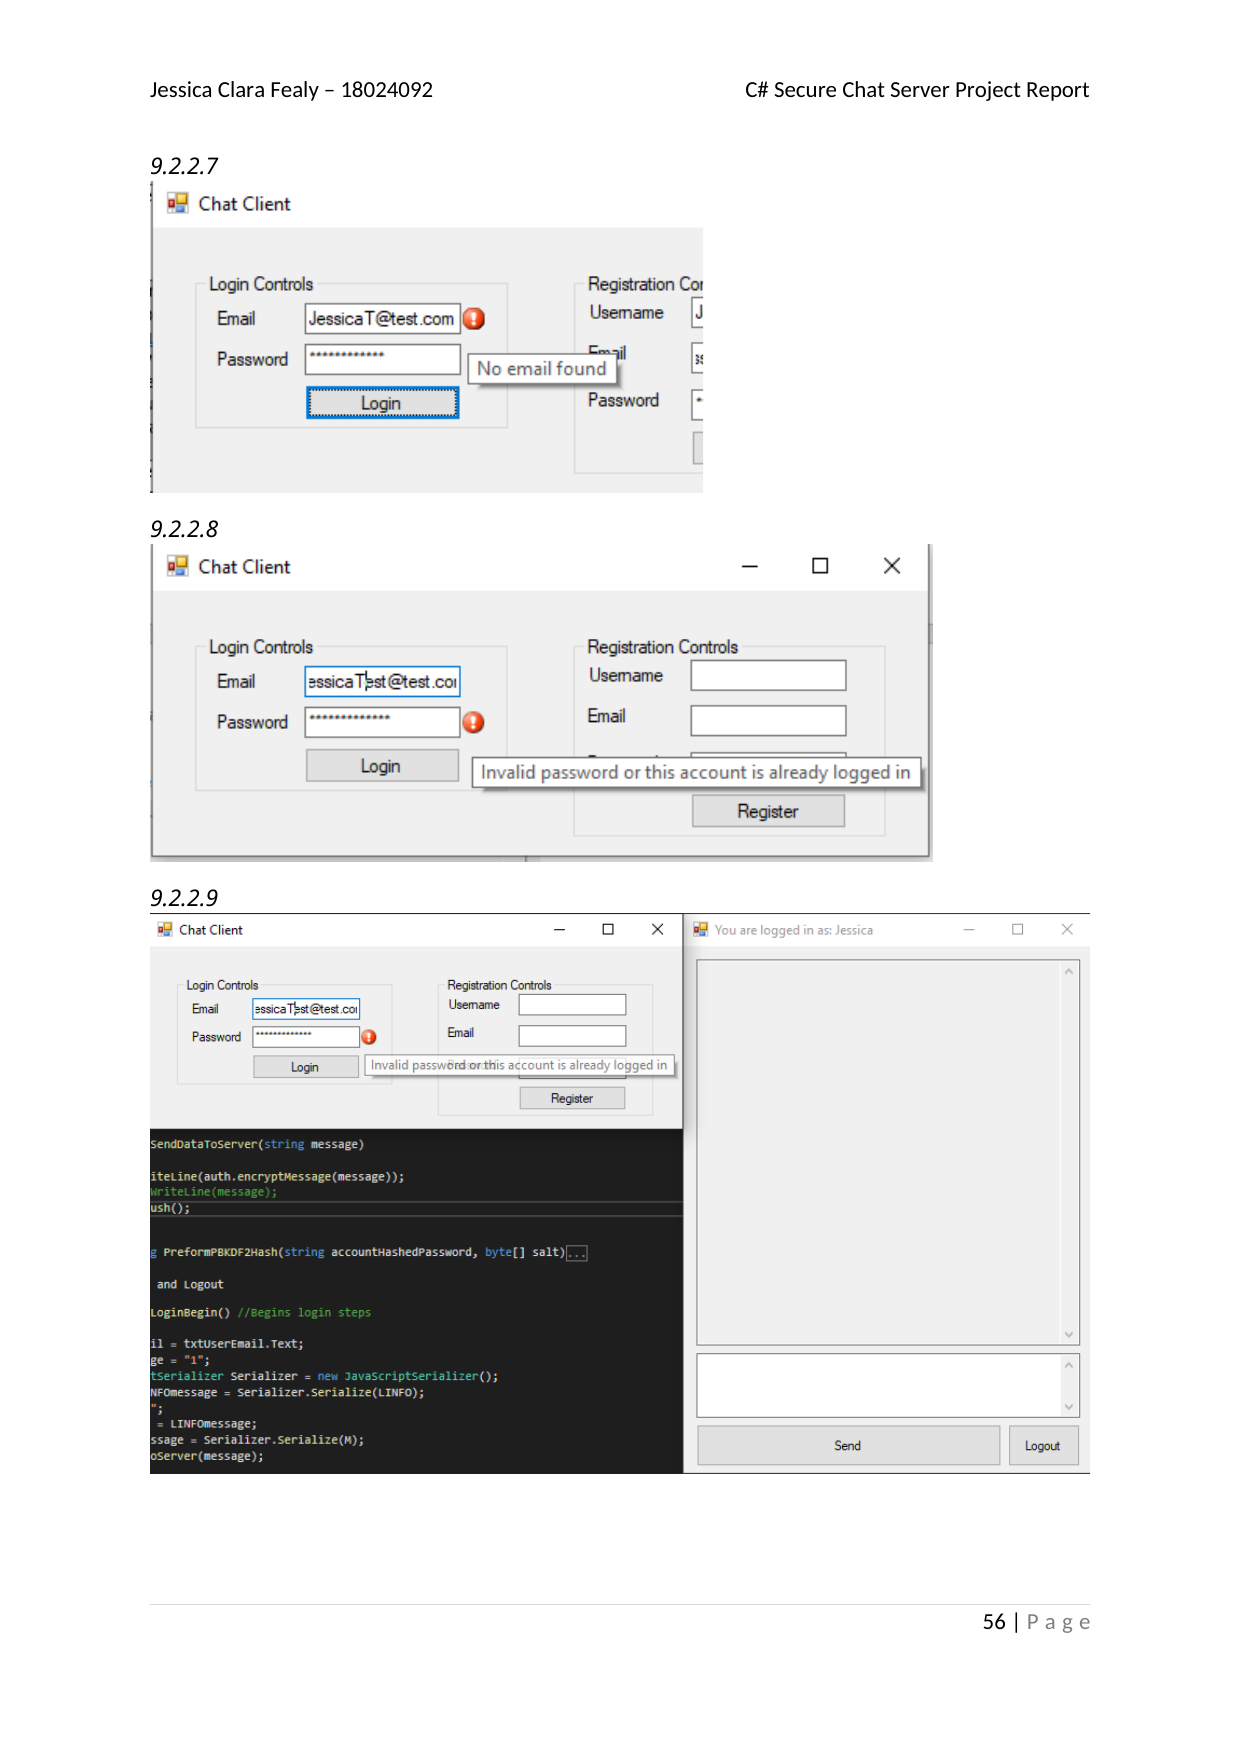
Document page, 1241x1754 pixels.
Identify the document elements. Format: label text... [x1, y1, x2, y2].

subtitle 9.2.2.9 [150, 882, 1090, 913]
subtitle 9.2.2.8 [150, 513, 1090, 544]
subtitle 9.2.2.7 [150, 150, 1090, 181]
